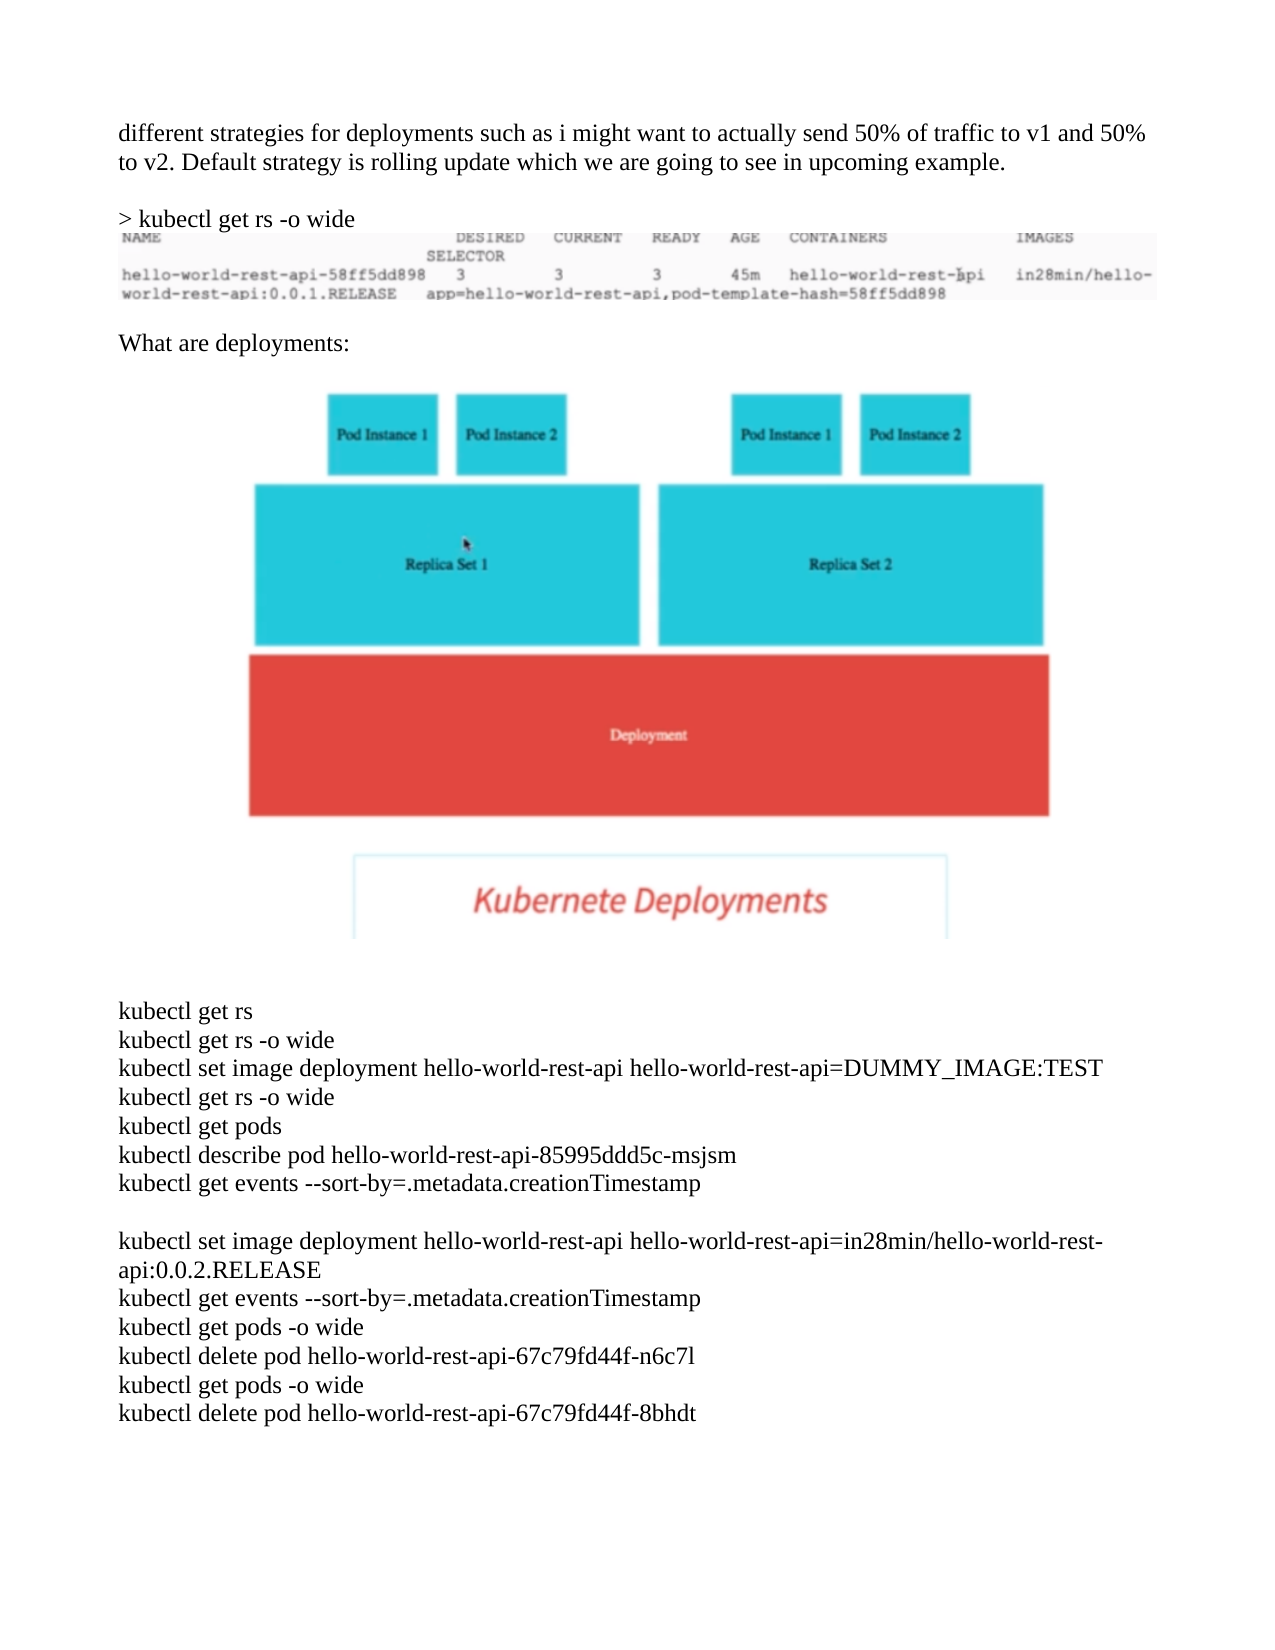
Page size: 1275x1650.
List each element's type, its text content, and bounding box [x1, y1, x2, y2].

text kubectl set image deployment hello-world-rest-api hello-world-rest-api=DUMMY_IMAGE:TEST [118, 1053, 1157, 1082]
text kubectl delete pod hello-world-rest-api-67c79fd44f-n6c7l [118, 1341, 1157, 1370]
picture [118, 233, 1157, 300]
text kubectl set image deployment hello-world-rest-api hello-world-rest-api=in28min/hello-world-rest-api:0.0.2.RELEASE [118, 1226, 1157, 1283]
text kubectl get pods -o wide [118, 1312, 1157, 1341]
text kubectl get pods -o wide [118, 1370, 1157, 1398]
text kubectl get pods [118, 1111, 1157, 1140]
text kubectl get rs -o wide [118, 1025, 1157, 1053]
text > kubectl get rs -o wide [118, 204, 1157, 233]
text kubectl get events --sort-by=.metadata.creationTimestamp [118, 1168, 1157, 1197]
text kubectl delete pod hello-world-rest-api-67c79fd44f-8bhdt [118, 1398, 1157, 1427]
picture [223, 386, 1052, 939]
text different strategies for deployments such as i might want to actually send 50% of traffic to v1 and 50% to v2. Default strategy is rolling update which we are going to see in upcoming example. [118, 118, 1157, 176]
text kubectl get rs [118, 996, 1157, 1025]
text kubectl get events --sort-by=.metadata.creationTimestamp [118, 1283, 1157, 1312]
text kubectl describe pod hello-world-rest-api-85995ddd5c-msjsm [118, 1140, 1157, 1168]
text kubectl get rs -o wide [118, 1082, 1157, 1111]
text What are deployments: [118, 328, 1157, 357]
